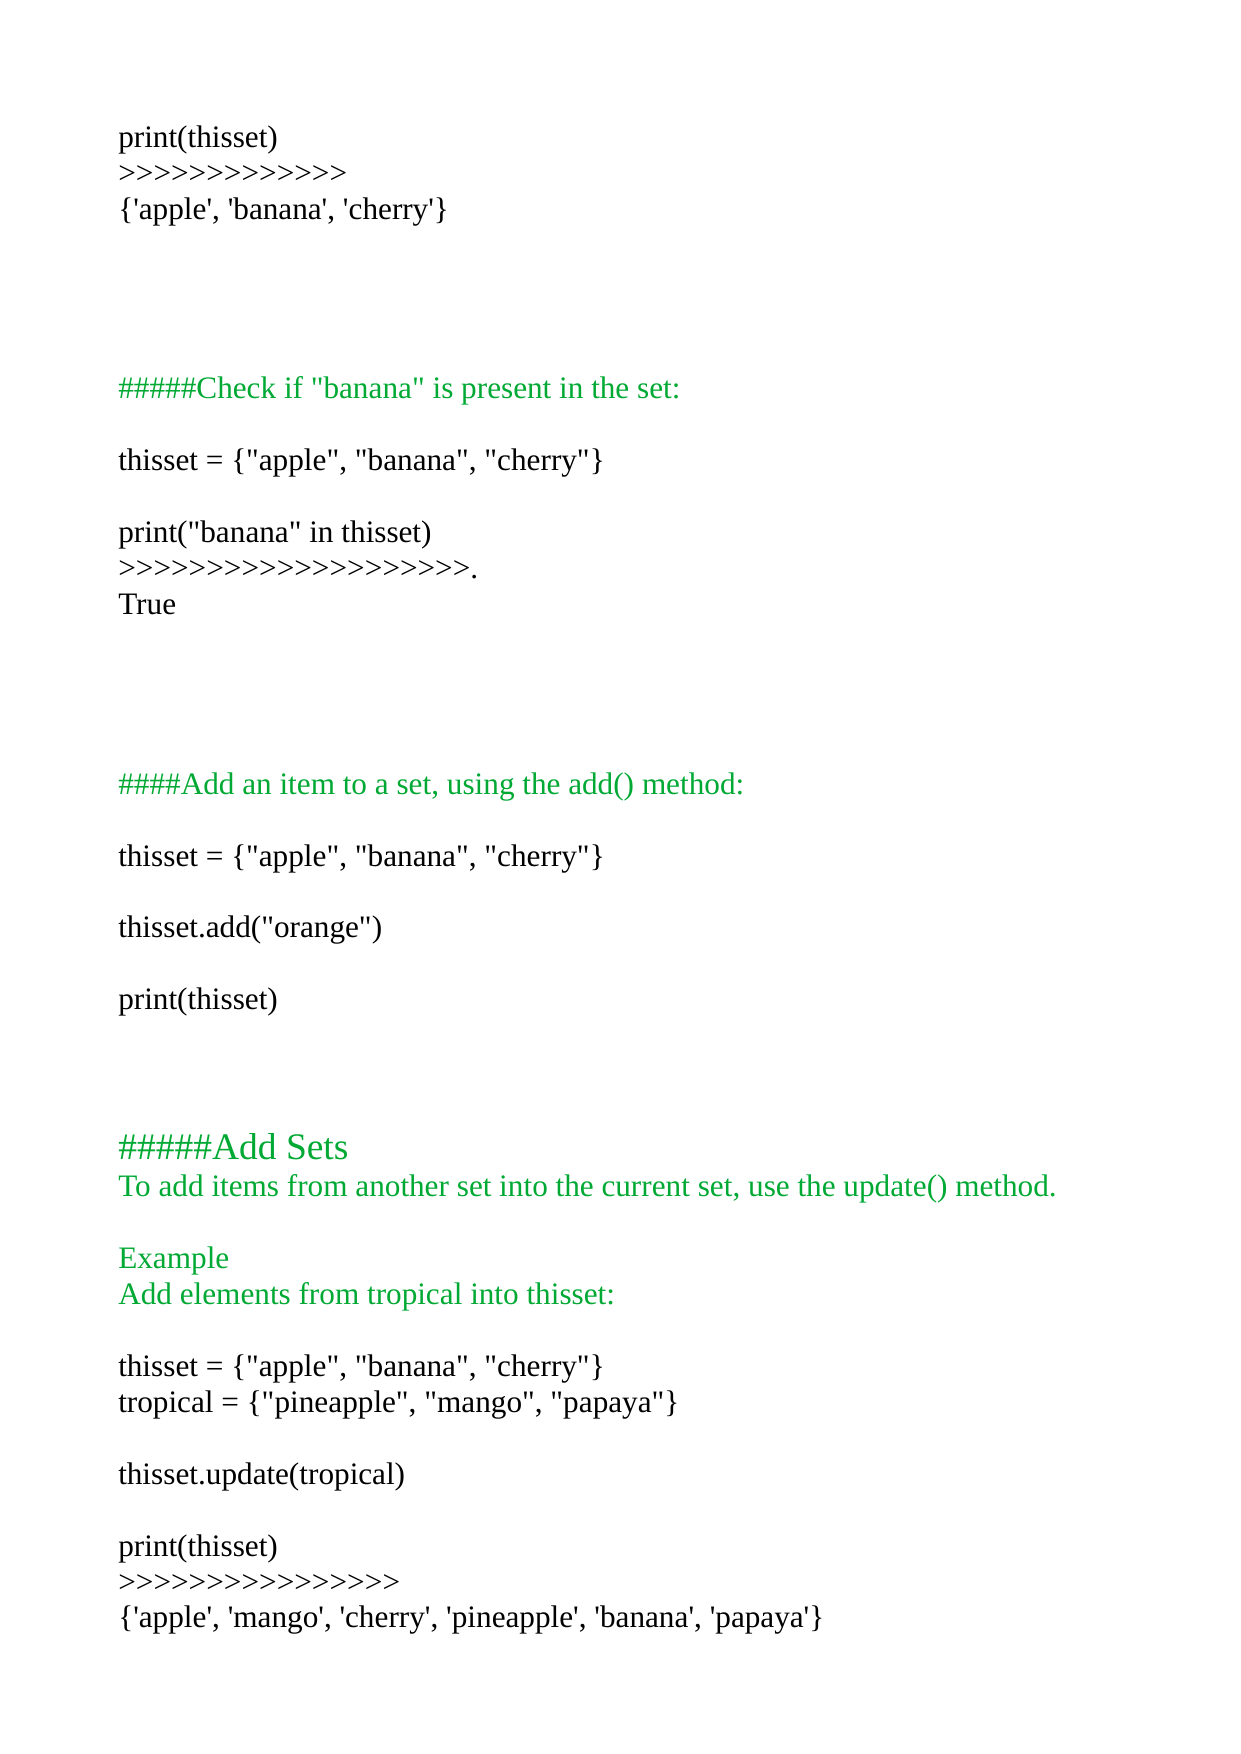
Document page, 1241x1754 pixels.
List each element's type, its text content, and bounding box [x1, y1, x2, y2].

text >>>>>>>>>>>>> [118, 154, 1122, 190]
text print(thisset) [118, 1527, 1122, 1563]
text #####Check if "banana" is present in the set: [118, 370, 1122, 406]
text print("banana" in thisset) [118, 513, 1122, 549]
text print(thisset) [118, 981, 1122, 1017]
text {'apple', 'banana', 'cherry'} [118, 190, 1122, 226]
text thisset.add("orange") [118, 909, 1122, 945]
text #####Add Sets [118, 1124, 1122, 1167]
text To add items from another set into the current set, use the update() method. [118, 1167, 1122, 1203]
text >>>>>>>>>>>>>>>> [118, 1563, 1122, 1599]
text print(thisset) [118, 118, 1122, 154]
text Add elements from tropical into thisset: [118, 1275, 1122, 1311]
text Example [118, 1239, 1122, 1275]
text thisset = {"apple", "banana", "cherry"} [118, 837, 1122, 873]
text thisset = {"apple", "banana", "cherry"} [118, 1347, 1122, 1383]
text >>>>>>>>>>>>>>>>>>>>. [118, 549, 1122, 585]
text thisset.update(tropical) [118, 1455, 1122, 1491]
text {'apple', 'mango', 'cherry', 'pineapple', 'banana', 'papaya'} [118, 1599, 1122, 1635]
text ####Add an item to a set, using the add() method: [118, 765, 1122, 801]
text tropical = {"pineapple", "mango", "papaya"} [118, 1383, 1122, 1419]
text thisset = {"apple", "banana", "cherry"} [118, 442, 1122, 477]
text True [118, 585, 1122, 621]
